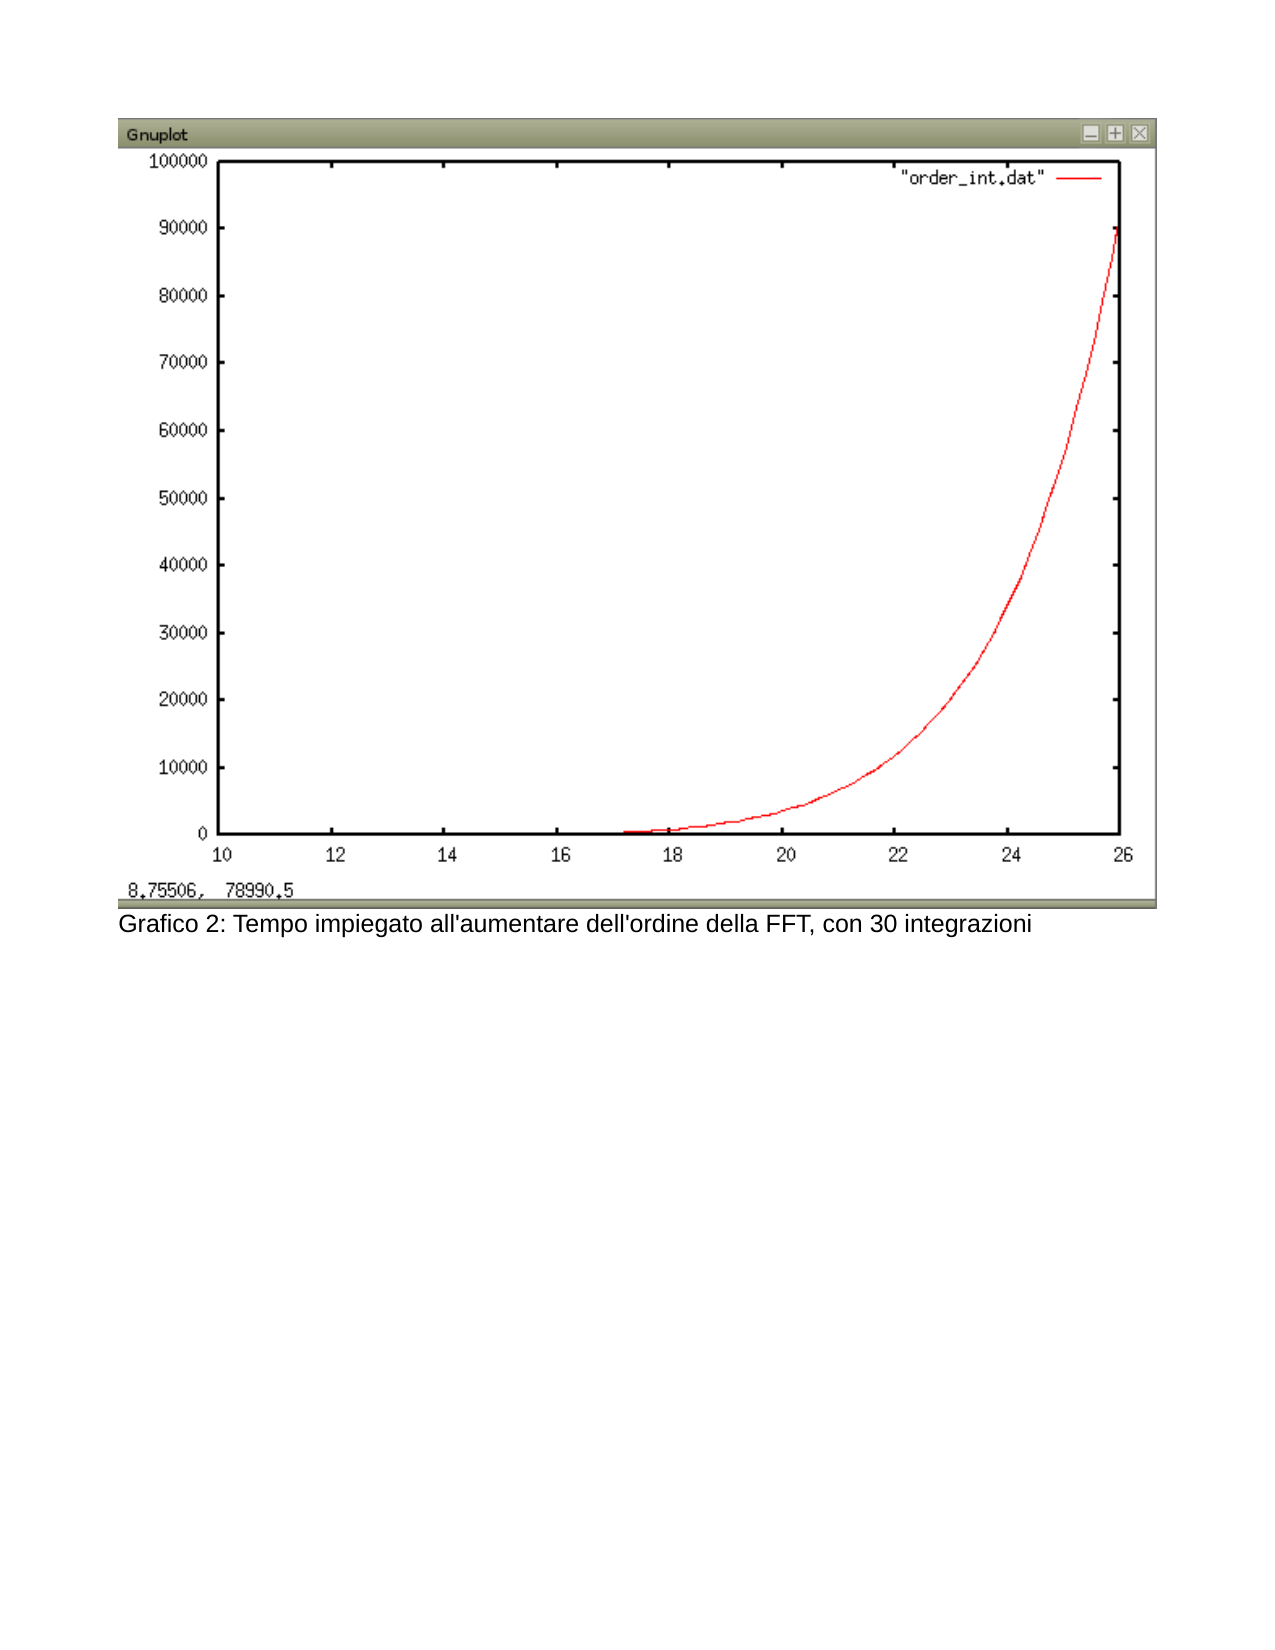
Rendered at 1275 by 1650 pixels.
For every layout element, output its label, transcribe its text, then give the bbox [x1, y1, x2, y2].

text Grafico 2: Tempo impiegato all'aumentare dell'ordine della FFT, con 30 integrazioni [118, 909, 1157, 938]
picture [118, 118, 1157, 909]
